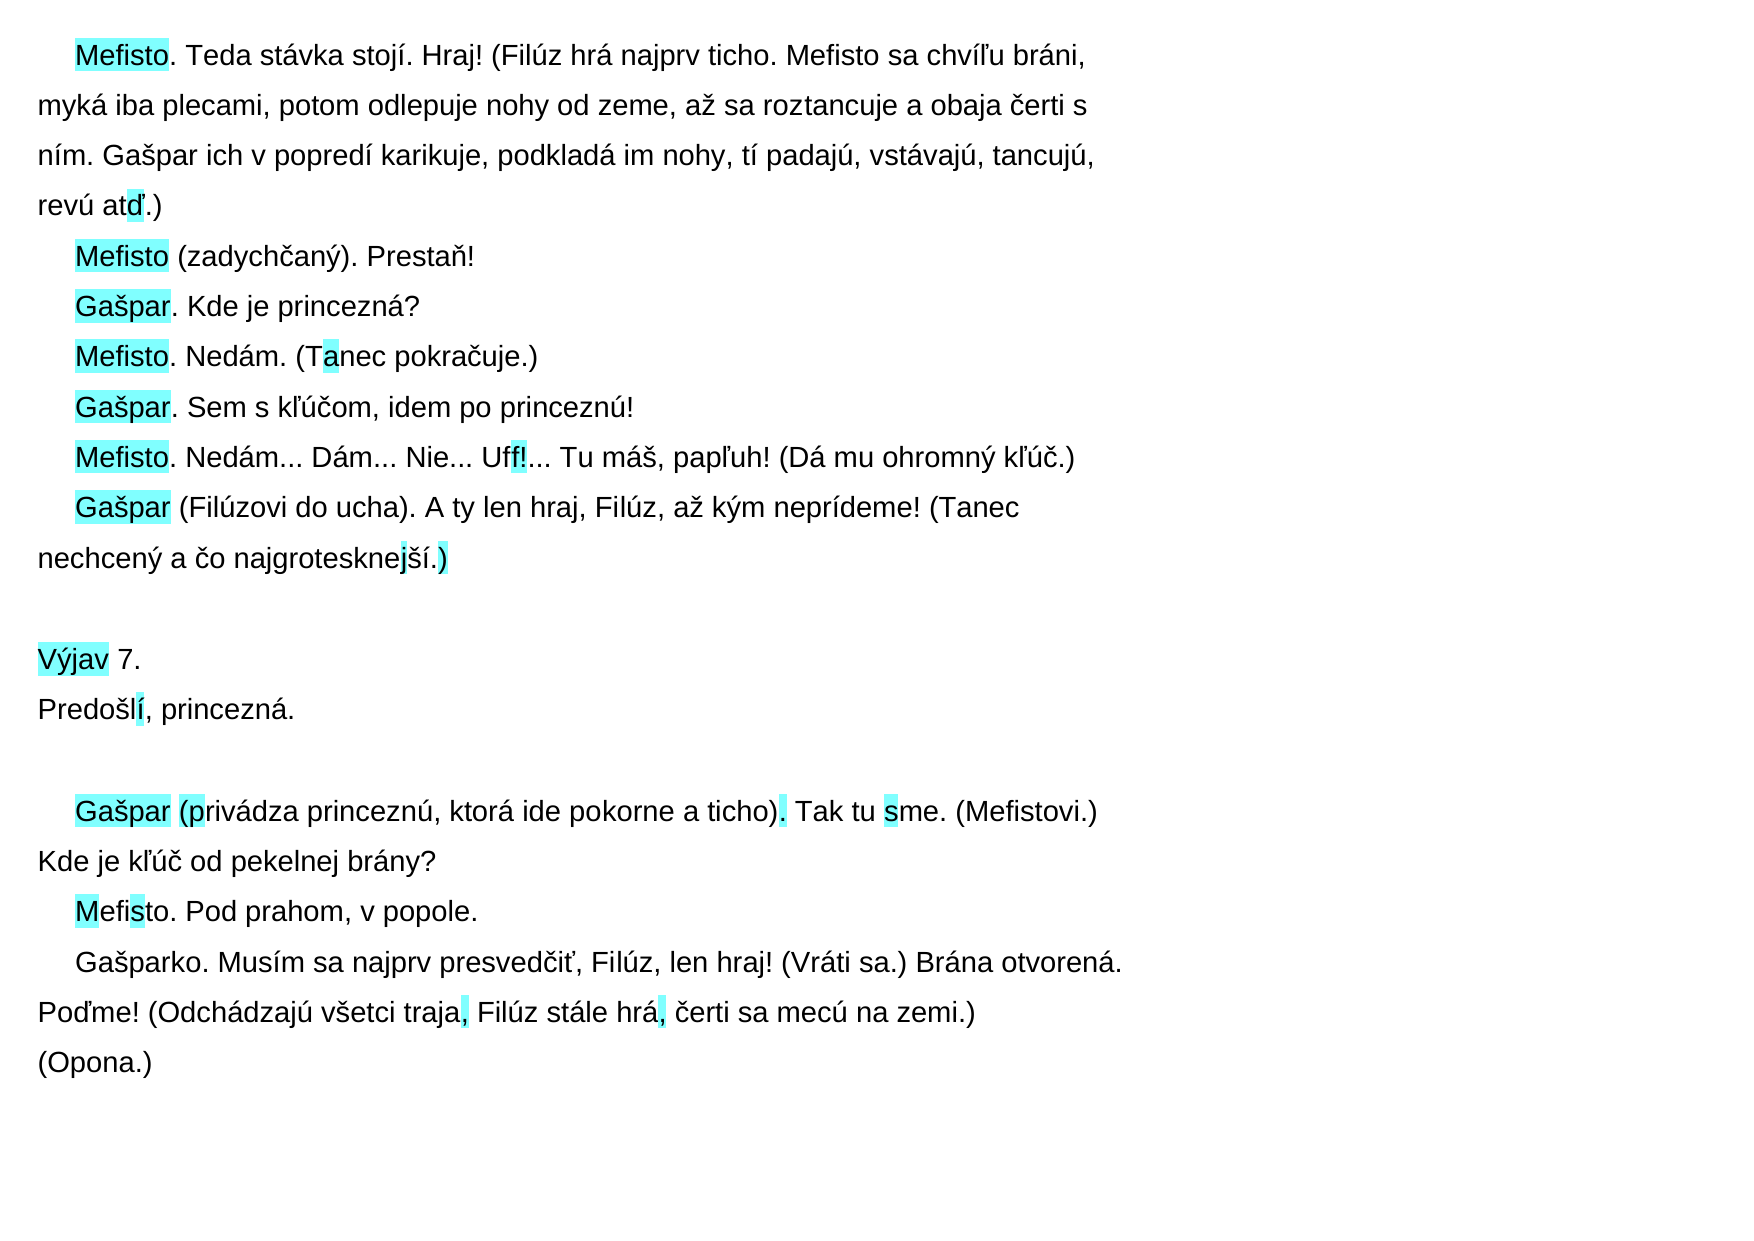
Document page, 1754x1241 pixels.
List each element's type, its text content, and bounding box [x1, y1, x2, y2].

text Gašparko. Musím sa najprv presvedčiť, Fi­lúz, len hraj! (Vráti sa.) Brána otvorená. Poďme! (Odchádzajú všetci traja, Filúz stále hrá, čerti sa mecú na zemi.) [37, 944, 1130, 1028]
text Gašpar (Filúzovi do ucha). A ty len hraj, Fi­lúz, až kým neprídeme! (Tanec nechcený a čo najgrotesknejší.) [37, 490, 1130, 574]
text Mefisto (zadychčaný). Prestaň! [37, 239, 1130, 272]
text Mefisto. Nedám. (Tanec pokračuje.) [37, 339, 1130, 373]
text Gašpar (privádza princeznú, ktorá ide po­korne a ticho). Tak tu sme. (Mefistovi.) Kde je kľúč od pekelnej brány? [37, 794, 1130, 877]
text Mefisto. Nedám... Dám... Nie... Uff!... Tu máš, papľuh! (Dá mu ohromný kľúč.) [37, 440, 1130, 473]
text (Opona.) [37, 1045, 1130, 1079]
text Mefisto. Teda stávka stojí. Hraj! (Filúz hrá najprv ticho. Mefisto sa chvíľu bráni, myká iba plecami, potom odlepuje nohy od zeme, až sa roz­tancuje a obaja čerti s ním. Gašpar ich v popredí karikuje, podkladá im nohy, tí padajú, vstávajú, tancujú, revú atď.) [37, 37, 1130, 222]
text Mefisto. Pod prahom, v popole. [37, 894, 1130, 928]
text Predošlí, princezná. [37, 692, 1130, 726]
text Gašpar. Kde je princezná? [37, 289, 1130, 323]
text Výjav 7. [37, 642, 1130, 676]
text Gašpar. Sem s kľúčom, idem po princeznú! [37, 390, 1130, 423]
